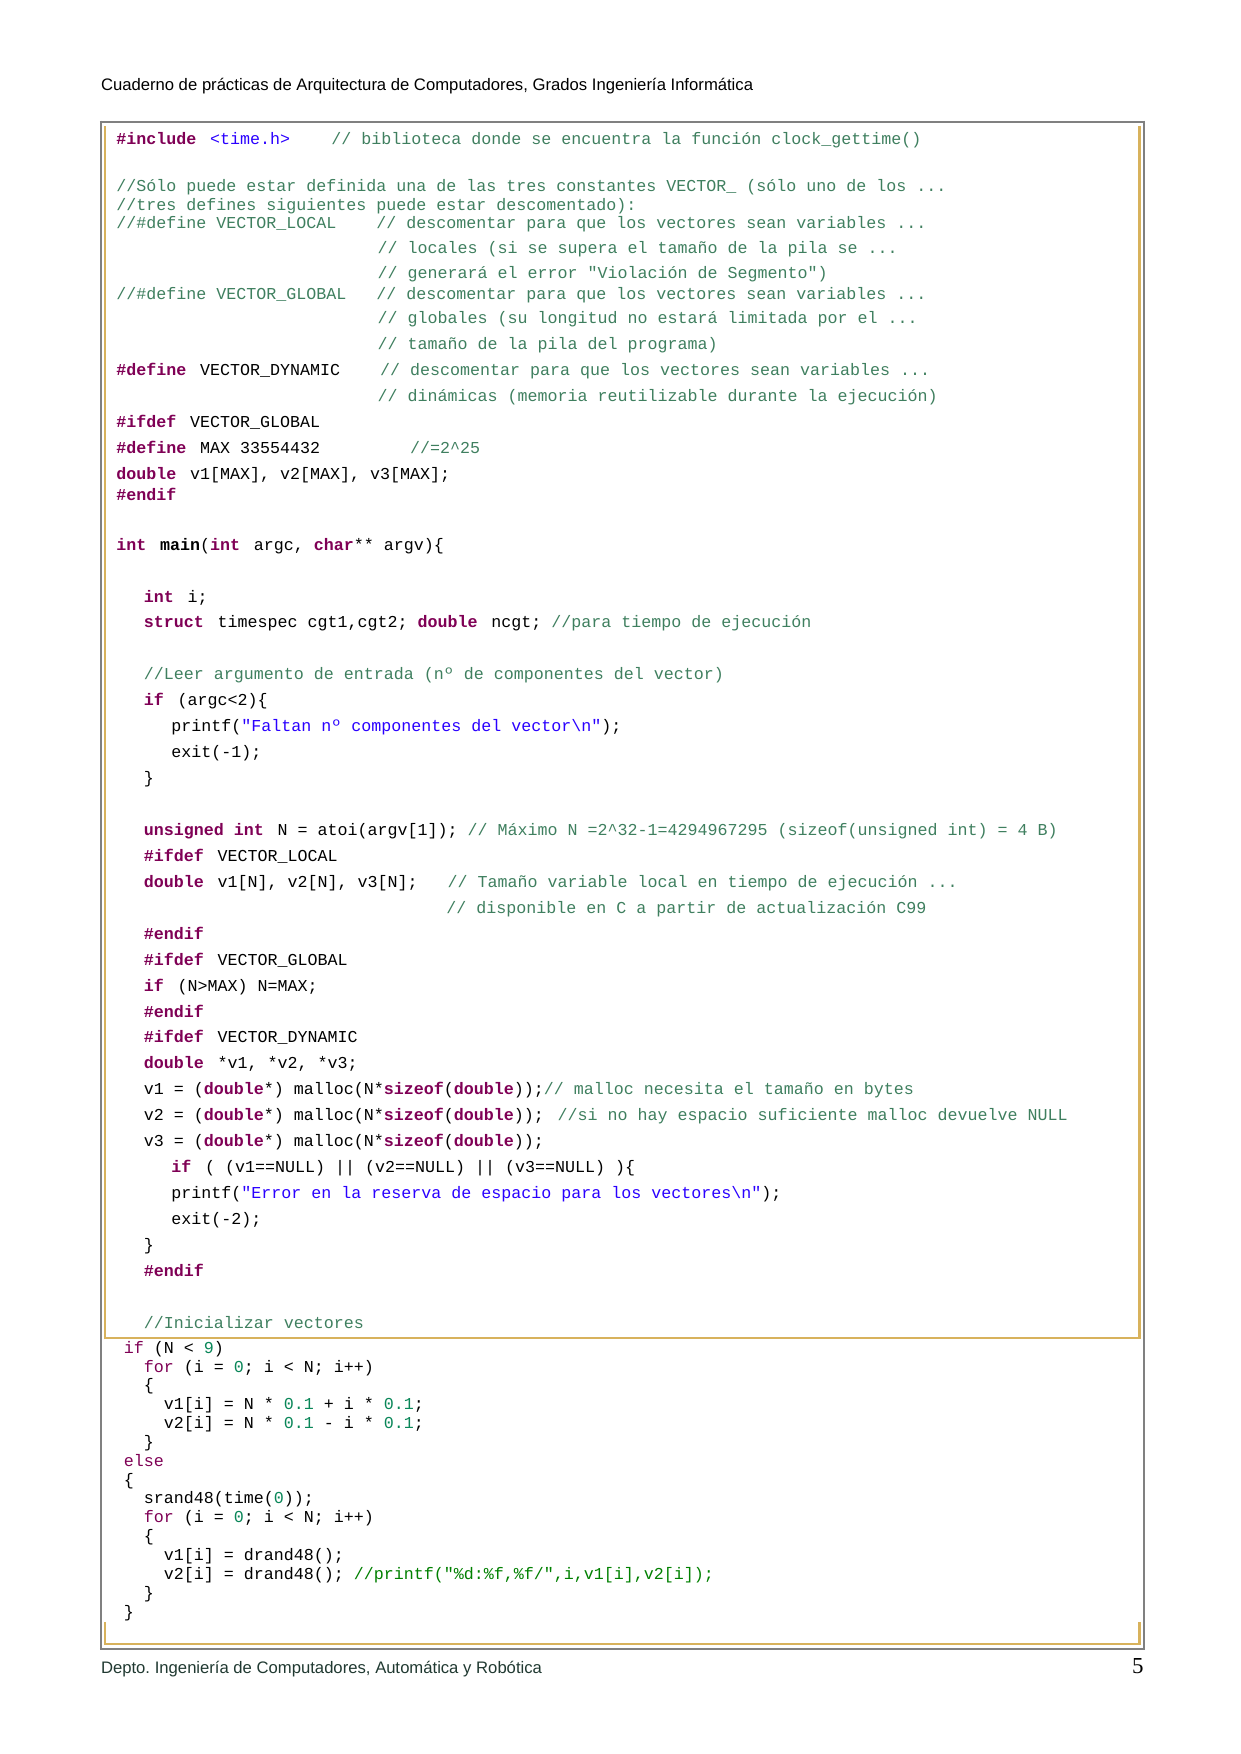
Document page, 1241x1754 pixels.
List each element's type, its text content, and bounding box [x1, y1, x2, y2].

table_cell #include <time.h> // biblioteca donde se encuentra la función clock_gettime() //Sólo puede estar definida una de las tres constantes VECTOR_ (sólo uno de los ... //tres defines siguientes puede estar descomentado): //#define VECTOR_LOCAL // descomentar para que los vectores sean variables ... // locales (si se supera el tamaño de la pila se ... // generará el error "Violación de Segmento") //#define VECTOR_GLOBAL // descomentar para que los vectores sean variables ... // globales (su longitud no estará limitada por el ... // tamaño de la pila del programa) #define VECTOR_DYNAMIC // descomentar para que los vectores sean variables ... // dinámicas (memoria reutilizable durante la ejecución) #ifdef VECTOR_GLOBAL #define MAX 33554432 //=2^25 double v1[MAX], v2[MAX], v3[MAX]; #endif int main(int argc, char** argv){ int i; struct timespec cgt1,cgt2; double ncgt; //para tiempo de ejecución //Leer argumento de entrada (nº de componentes del vector) if (argc<2){ printf("Faltan nº componentes del vector\n"); exit(-1); } unsigned int N = atoi(argv[1]); // Máximo N =2^32-1=4294967295 (sizeof(unsigned int) = 4 B) #ifdef VECTOR_LOCAL double v1[N], v2[N], v3[N]; // Tamaño variable local en tiempo de ejecución ... // disponible en C a partir de actualización C99 #endif #ifdef VECTOR_GLOBAL if (N>MAX) N=MAX; #endif #ifdef VECTOR_DYNAMIC double *v1, *v2, *v3; v1 = (double*) malloc(N*sizeof(double));// malloc necesita el tamaño en bytes v2 = (double*) malloc(N*sizeof(double)); //si no hay espacio suficiente malloc devuelve NULL v3 = (double*) malloc(N*sizeof(double)); if ( (v1==NULL) || (v2==NULL) || (v3==NULL) ){ printf("Error en la reserva de espacio para los vectores\n"); exit(-2); } #endif //Inicializar vectores if (N < 9) for (i = 0; i < N; i++) { v1[i] = N * 0.1 + i * 0.1; v2[i] = N * 0.1 - i * 0.1; } else { srand48(time(0)); for (i = 0; i < N; i++) { v1[i] = drand48(); v2[i] = drand48(); //printf("%d:%f,%f/",i,v1[i],v2[i]); } } [102, 123, 1143, 1648]
